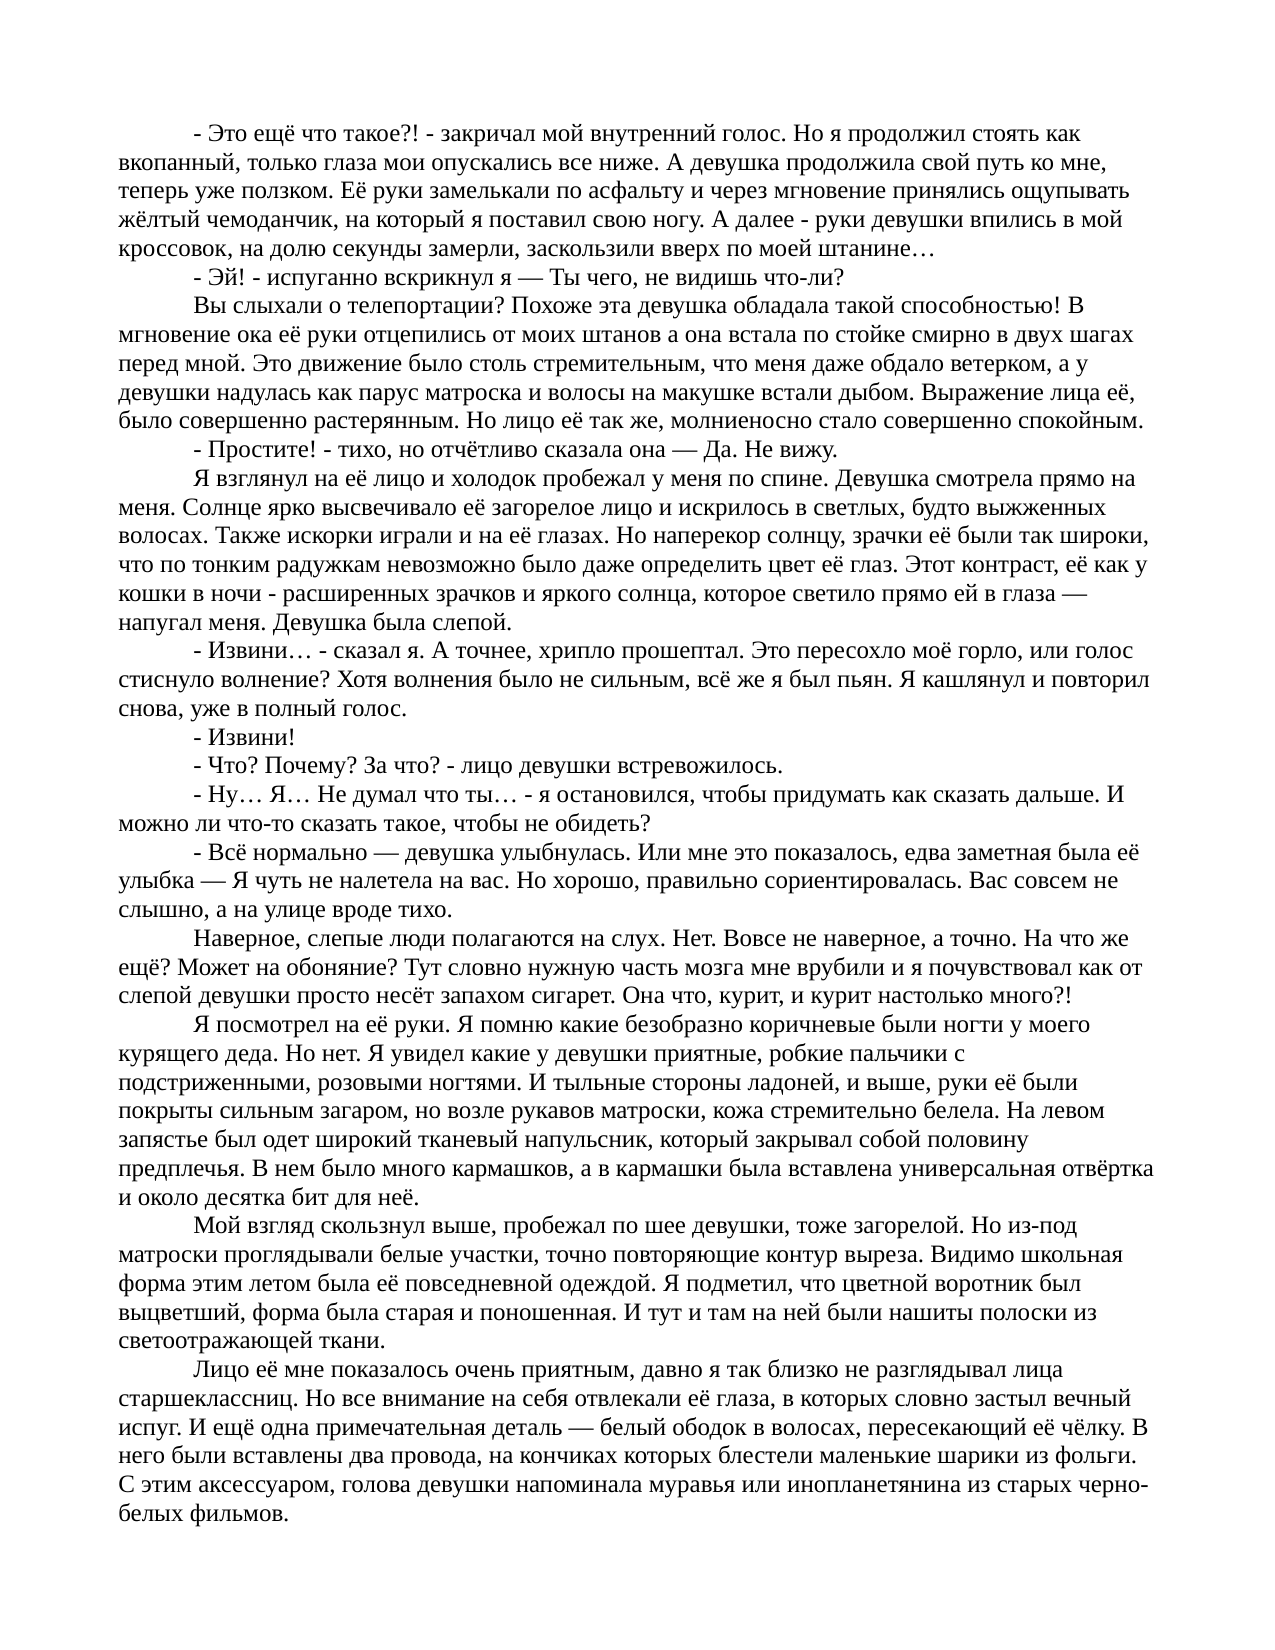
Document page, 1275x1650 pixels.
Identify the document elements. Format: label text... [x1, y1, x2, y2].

text Наверное, слепые люди полагаются на слух. Нет. Вовсе не наверное, а точно. На что же ещё? Может на обоняние? Тут словно нужную часть мозга мне врубили и я почувствовал как от слепой девушки просто несёт запахом сигарет. Она что, курит, и курит настолько много?! [118, 923, 1157, 1009]
text - Ну… Я… Не думал что ты… - я остановился, чтобы придумать как сказать дальше. И можно ли что-то сказать такое, чтобы не обидеть? [118, 779, 1157, 837]
text Я посмотрел на её руки. Я помню какие безобразно коричневые были ногти у моего курящего деда. Но нет. Я увидел какие у девушки приятные, робкие пальчики с подстриженными, розовыми ногтями. И тыльные стороны ладоней, и выше, руки её были покрыты сильным загаром, но возле рукавов матроски, кожа стремительно белела. На левом запястье был одет широкий тканевый напульсник, который закрывал собой половину предплечья. В нем было много кармашков, а в кармашки была вставлена универсальная отвёртка и около десятка бит для неё. [118, 1009, 1157, 1211]
text - Это ещё что такое?! - закричал мой внутренний голос. Но я продолжил стоять как вкопанный, только глаза мои опускались все ниже. А девушка продолжила свой путь ко мне, теперь уже ползком. Её руки замелькали по асфальту и через мгновение принялись ощупывать жёлтый чемоданчик, на который я поставил свою ногу. А далее - руки девушки впились в мой кроссовок, на долю секунды замерли, заскользили вверх по моей штанине… [118, 118, 1157, 262]
text Я взглянул на её лицо и холодок пробежал у меня по спине. Девушка смотрела прямо на меня. Солнце ярко высвечивало её загорелое лицо и искрилось в светлых, будто выжженных волосах. Также искорки играли и на её глазах. Но наперекор солнцу, зрачки её были так широки, что по тонким радужкам невозможно было даже определить цвет её глаз. Этот контраст, её как у кошки в ночи - расширенных зрачков и яркого солнца, которое светило прямо ей в глаза — напугал меня. Девушка была слепой. [118, 463, 1157, 636]
text - Простите! - тихо, но отчётливо сказала она — Да. Не вижу. [118, 434, 1157, 463]
text - Извини! [118, 722, 1157, 751]
text - Эй! - испуганно вскрикнул я — Ты чего, не видишь что-ли? [118, 262, 1157, 291]
text Лицо её мне показалось очень приятным, давно я так близко не разглядывал лица старшеклассниц. Но все внимание на себя отвлекали её глаза, в которых словно застыл вечный испуг. И ещё одна примечательная деталь — белый ободок в волосах, пересекающий её чёлку. В него были вставлены два провода, на кончиках которых блестели маленькие шарики из фольги. С этим аксессуаром, голова девушки напоминала муравья или инопланетянина из старых черно-белых фильмов. [118, 1354, 1157, 1527]
text - Извини… - сказал я. А точнее, хрипло прошептал. Это пересохло моё горло, или голос стиснуло волнение? Хотя волнения было не сильным, всё же я был пьян. Я кашлянул и повторил снова, уже в полный голос. [118, 636, 1157, 722]
text - Что? Почему? За что? - лицо девушки встревожилось. [118, 751, 1157, 779]
text - Всё нормально — девушка улыбнулась. Или мне это показалось, едва заметная была её улыбка — Я чуть не налетела на вас. Но хорошо, правильно сориентировалась. Вас совсем не слышно, а на улице вроде тихо. [118, 837, 1157, 923]
text Мой взгляд скользнул выше, пробежал по шее девушки, тоже загорелой. Но из-под матроски проглядывали белые участки, точно повторяющие контур выреза. Видимо школьная форма этим летом была её повседневной одеждой. Я подметил, что цветной воротник был выцветший, форма была старая и поношенная. И тут и там на ней были нашиты полоски из светоотражающей ткани. [118, 1211, 1157, 1354]
text Вы слыхали о телепортации? Похоже эта девушка обладала такой способностью! В мгновение ока её руки отцепились от моих штанов а она встала по стойке смирно в двух шагах перед мной. Это движение было столь стремительным, что меня даже обдало ветерком, а у девушки надулась как парус матроска и волосы на макушке встали дыбом. Выражение лица её, было совершенно растерянным. Но лицо её так же, молниеносно стало совершенно спокойным. [118, 291, 1157, 434]
